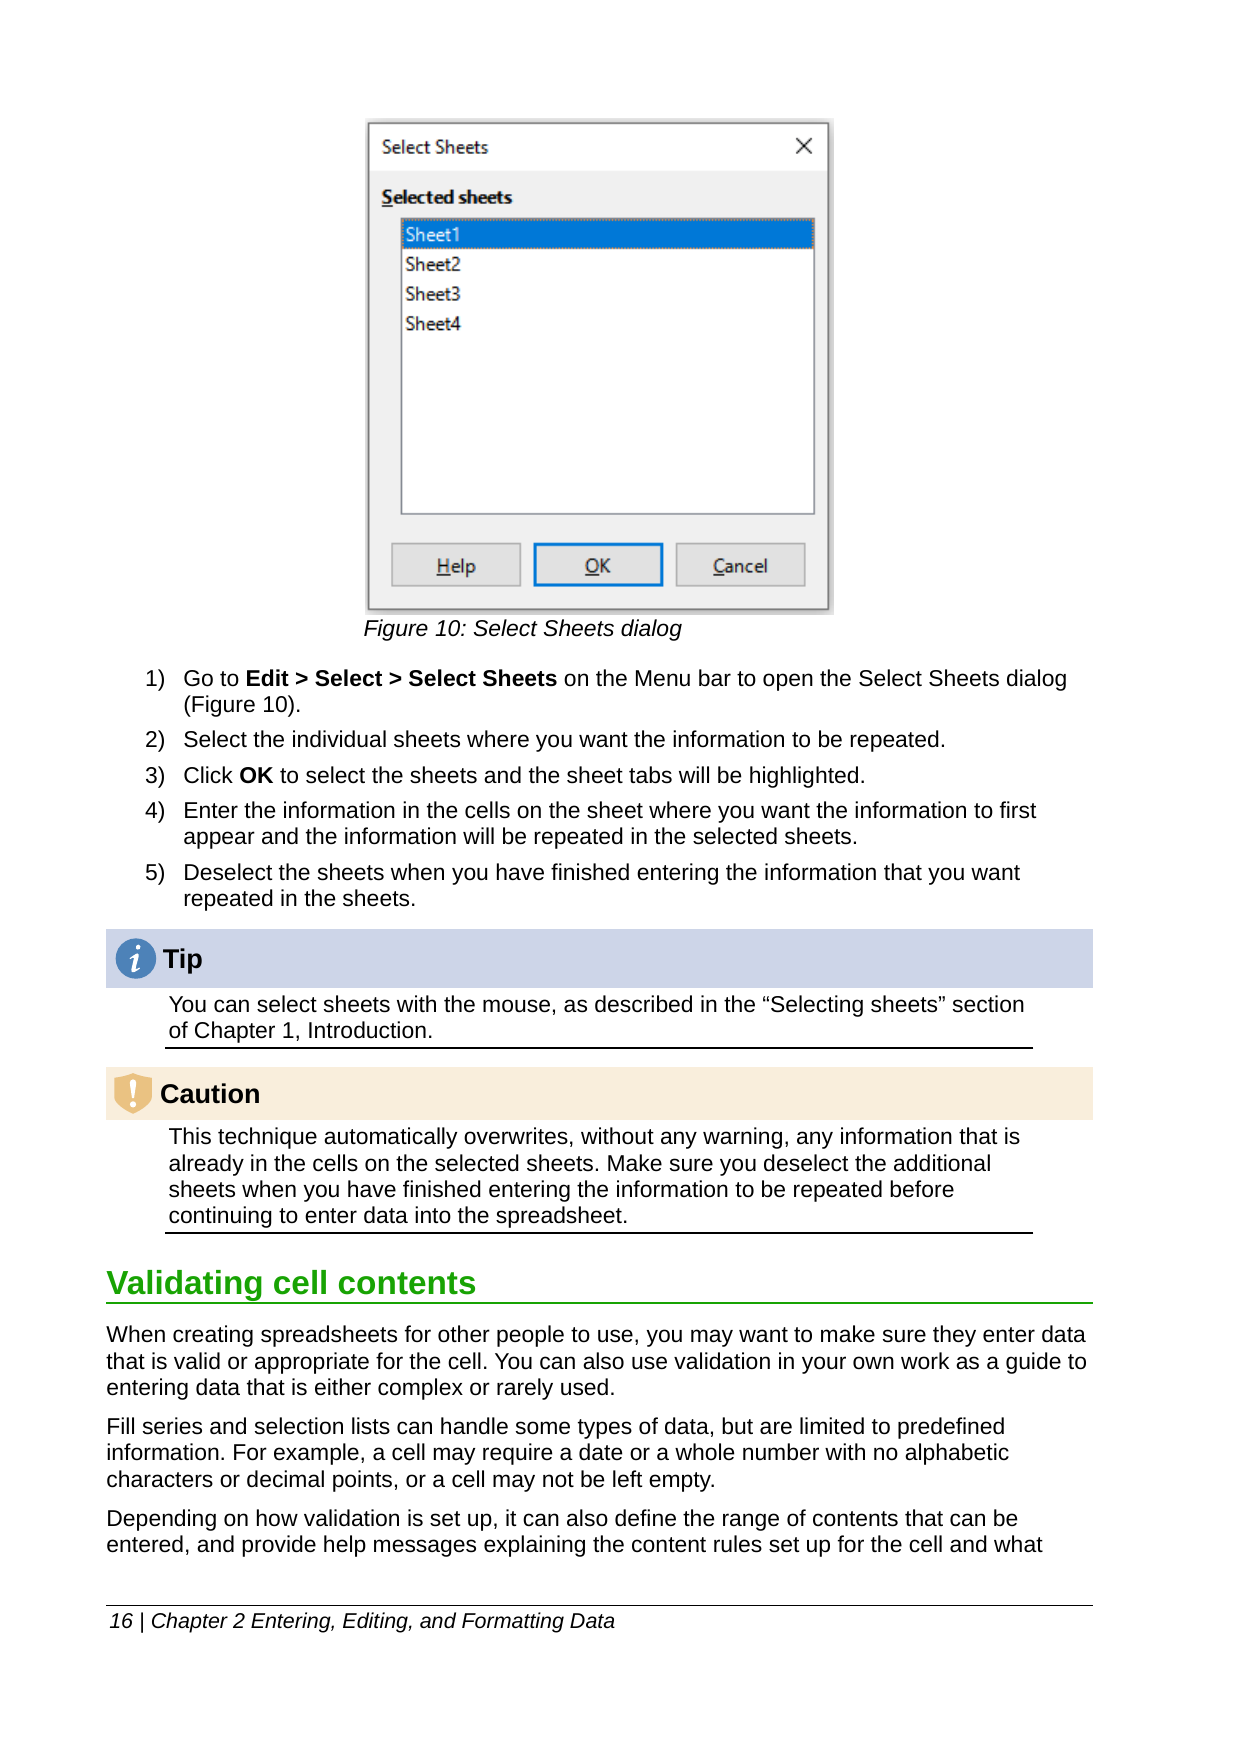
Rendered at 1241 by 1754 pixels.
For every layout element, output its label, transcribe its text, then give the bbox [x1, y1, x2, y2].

text When creating spreadsheets for other people to use, you may want to make sure they enter data that is valid or appropriate for the cell. You can also use validation in your own work as a guide to entering data that is either complex or rarely used. [106, 1321, 1093, 1400]
text This technique automatically overwrites, without any warning, any information that is already in the cells on the selected sheets. Make sure you deselect the additional sheets when you have finished entering the information to be repeated before continuing to enter data into the spreadsheet. [165, 1120, 1033, 1232]
list Click OK to select the sheets and the sheet tabs will be highlighted. [165, 762, 1093, 788]
text You can select sheets with the mouse, as described in the “Selecting sheets” section of Chapter 1, Introduction. [165, 988, 1033, 1047]
picture [365, 118, 834, 615]
text Figure 10: Select Sheets dialog [363, 118, 836, 641]
subtitle Tip [106, 929, 1093, 988]
text Fill series and selection lists can handle some types of data, but are limited to predefined information. For example, a cell may require a date or a whole number with no alphabetic characters or decimal points, or a cell may not be left empty. [106, 1413, 1093, 1492]
list Deselect the sheets when you have finished entering the information that you want repeated in the sheets. [165, 858, 1093, 911]
list Select the individual sheets where you want the information to be repeated. [165, 726, 1093, 753]
list Enter the information in the cells on the sheet where you want the information to first appear and the information will be repeated in the selected sheets. [165, 797, 1093, 849]
subtitle Caution [106, 1067, 1093, 1120]
list Go to Edit > Select > Select Sheets on the Menu bar to open the Select Sheets dialog (Figure 10). [165, 665, 1093, 718]
text Depending on how validation is set up, it can also define the range of contents that can be entered, and provide help messages explaining the content rules set up for the cell and what [106, 1504, 1093, 1557]
subtitle Validating cell contents [106, 1263, 1093, 1302]
